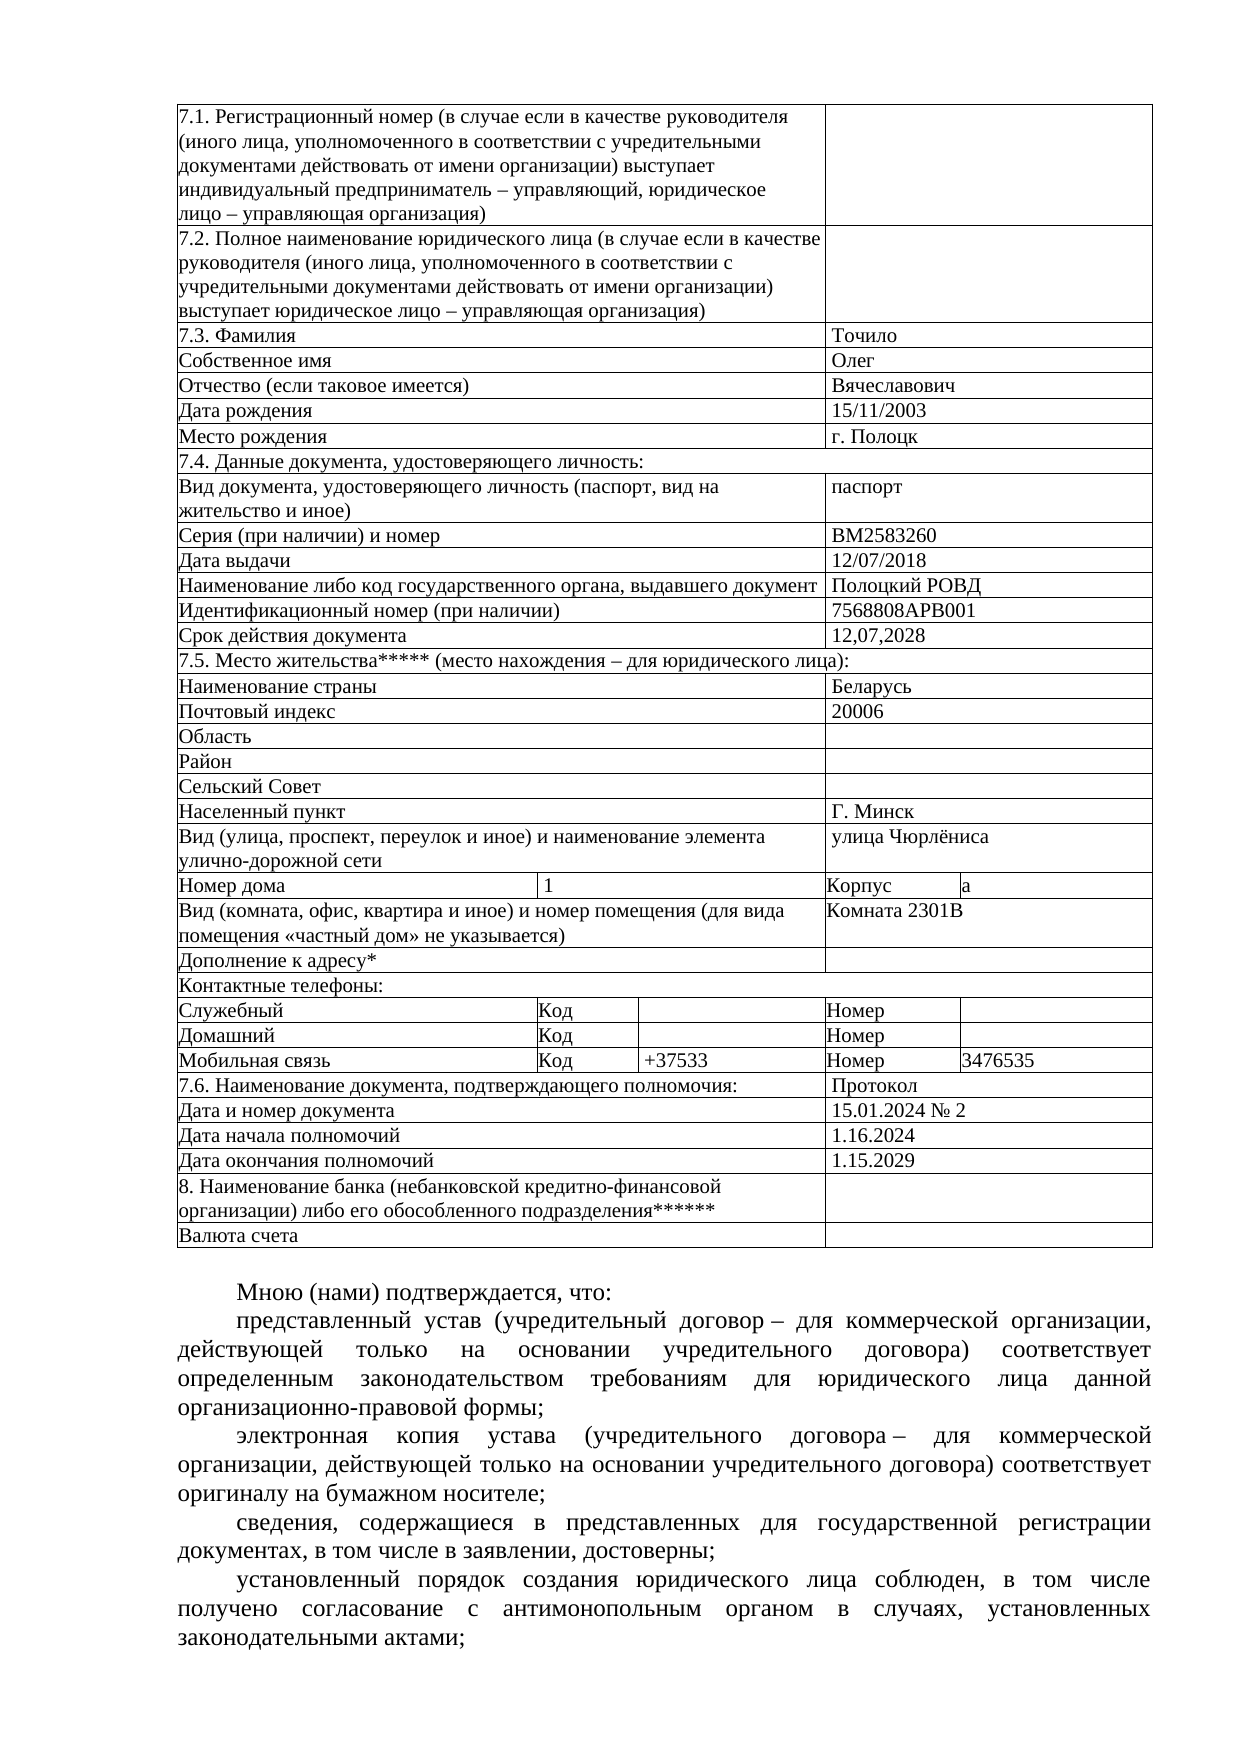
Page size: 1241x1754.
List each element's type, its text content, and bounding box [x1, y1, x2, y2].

table_cell Корпус [826, 873, 960, 897]
table_cell Собственное имя [178, 348, 825, 372]
table_cell Номер [826, 1048, 960, 1072]
table_cell [826, 226, 1152, 322]
table_cell Наименование страны [178, 674, 825, 698]
table_cell 1 [538, 873, 825, 897]
table_cell 7.2. Полное наименование юридического лица (в случае если в качестве руководителя (иного лица, уполномоченного в соответствии с учредительными документами действовать от имени организации) выступает юридическое лицо – управляющая организация) [178, 226, 825, 322]
table_cell [826, 1174, 1152, 1222]
table_cell [961, 1023, 1152, 1047]
table_cell Точило [826, 323, 1152, 347]
table_cell Служебный [178, 998, 537, 1022]
table_cell Дата окончания полномочий [178, 1149, 825, 1172]
table_cell [826, 774, 1152, 798]
table_cell а [961, 873, 1152, 897]
table_cell Протокол [826, 1073, 1152, 1097]
text установленный порядок создания юридического лица соблюден, в том числе получено согласование с антимонопольным органом в случаях, установленных законодательными актами; [177, 1564, 1152, 1650]
text сведения, содержащиеся в представленных для государственной регистрации документах, в том числе в заявлении, достоверны; [177, 1507, 1152, 1564]
table_cell [826, 749, 1152, 773]
table_cell +37533 [639, 1048, 825, 1072]
table_cell Сельский Совет [178, 774, 825, 798]
table_cell Код [538, 1048, 638, 1072]
table_cell 7.6. Наименование документа, подтверждающего полномочия: [178, 1073, 825, 1097]
table_cell [961, 998, 1152, 1022]
table_cell Олег [826, 348, 1152, 372]
table_cell Дата рождения [178, 399, 825, 422]
table_cell Район [178, 749, 825, 773]
table_cell 1.16.2024 [826, 1123, 1152, 1147]
table_cell Дата и номер документа [178, 1098, 825, 1122]
table_cell Наименование либо код государственного органа, выдавшего документ [178, 573, 825, 597]
text Мною (нами) подтверждается, что: [177, 1277, 1152, 1305]
table_cell 7568808АРВ001 [826, 598, 1152, 622]
table_cell Вид (улица, проспект, переулок и иное) и наименование элемента улично-дорожной сети [178, 824, 825, 872]
text представленный устав (учредительный договор – для коммерческой организации, действующей только на основании учредительного договора) соответствует определенным законодательством требованиям для юридического лица данной организационно-правовой формы; [177, 1305, 1152, 1420]
table_cell Отчество (если таковое имеется) [178, 373, 825, 397]
table_cell Срок действия документа [178, 623, 825, 647]
table_cell ВМ2583260 [826, 523, 1152, 547]
table_cell 1.15.2029 [826, 1149, 1152, 1172]
table_cell Код [538, 998, 638, 1022]
table_cell Населенный пункт [178, 799, 825, 823]
table_cell Вид документа, удостоверяющего личность (паспорт, вид на жительство и иное) [178, 474, 825, 522]
table_cell 3476535 [961, 1048, 1152, 1072]
table_cell Серия (при наличии) и номер [178, 523, 825, 547]
table_cell Вячеславович [826, 373, 1152, 397]
table_cell Полоцкий РОВД [826, 573, 1152, 597]
table_cell [639, 1023, 825, 1047]
table_cell 12/07/2018 [826, 548, 1152, 572]
table_cell 15/11/2003 [826, 399, 1152, 422]
table_cell [826, 948, 1152, 972]
table_cell Номер [826, 998, 960, 1022]
table_cell 7.3. Фамилия [178, 323, 825, 347]
table_cell Домашний [178, 1023, 537, 1047]
table_cell Номер дома [178, 873, 537, 897]
table_cell Код [538, 1023, 638, 1047]
table_cell 7.5. Место жительства***** (место нахождения – для юридического лица): [178, 649, 1152, 672]
table_cell [826, 1223, 1152, 1247]
table_cell Вид (комната, офис, квартира и иное) и номер помещения (для вида помещения «частный дом» не указывается) [178, 899, 825, 947]
table_cell Г. Минск [826, 799, 1152, 823]
table_cell 12,07,2028 [826, 623, 1152, 647]
table_cell Контактные телефоны: [178, 973, 1152, 997]
table_cell [826, 724, 1152, 748]
table_cell Номер [826, 1023, 960, 1047]
table_cell паспорт [826, 474, 1152, 522]
table_cell 7.1. Регистрационный номер (в случае если в качестве руководителя (иного лица, уполномоченного в соответствии с учредительными документами действовать от имени организации) выступает индивидуальный предприниматель – управляющий, юридическое лицо – управляющая организация) [178, 105, 825, 225]
table_cell улица Чюрлёниса [826, 824, 1152, 872]
text электронная копия устава (учредительного договора – для коммерческой организации, действующей только на основании учредительного договора) соответствует оригиналу на бумажном носителе; [177, 1420, 1152, 1507]
table_cell 7.4. Данные документа, удостоверяющего личность: [178, 449, 1152, 473]
table_cell Место рождения [178, 424, 825, 448]
table_cell [639, 998, 825, 1022]
table_cell Комната 2301В [826, 899, 1152, 947]
table_cell Область [178, 724, 825, 748]
table_cell Дата выдачи [178, 548, 825, 572]
table_cell г. Полоцк [826, 424, 1152, 448]
table_cell Почтовый индекс [178, 699, 825, 723]
table_cell Дополнение к адресу* [178, 948, 825, 972]
table_cell Валюта счета [178, 1223, 825, 1247]
table_cell 15.01.2024 № 2 [826, 1098, 1152, 1122]
table_cell Дата начала полномочий [178, 1123, 825, 1147]
table_cell 8. Наименование банка (небанковской кредитно-финансовой организации) либо его обособленного подразделения****** [178, 1174, 825, 1222]
table_cell [826, 105, 1152, 225]
table_cell Мобильная связь [178, 1048, 537, 1072]
table_cell Беларусь [826, 674, 1152, 698]
table_cell Идентификационный номер (при наличии) [178, 598, 825, 622]
table_cell 20006 [826, 699, 1152, 723]
